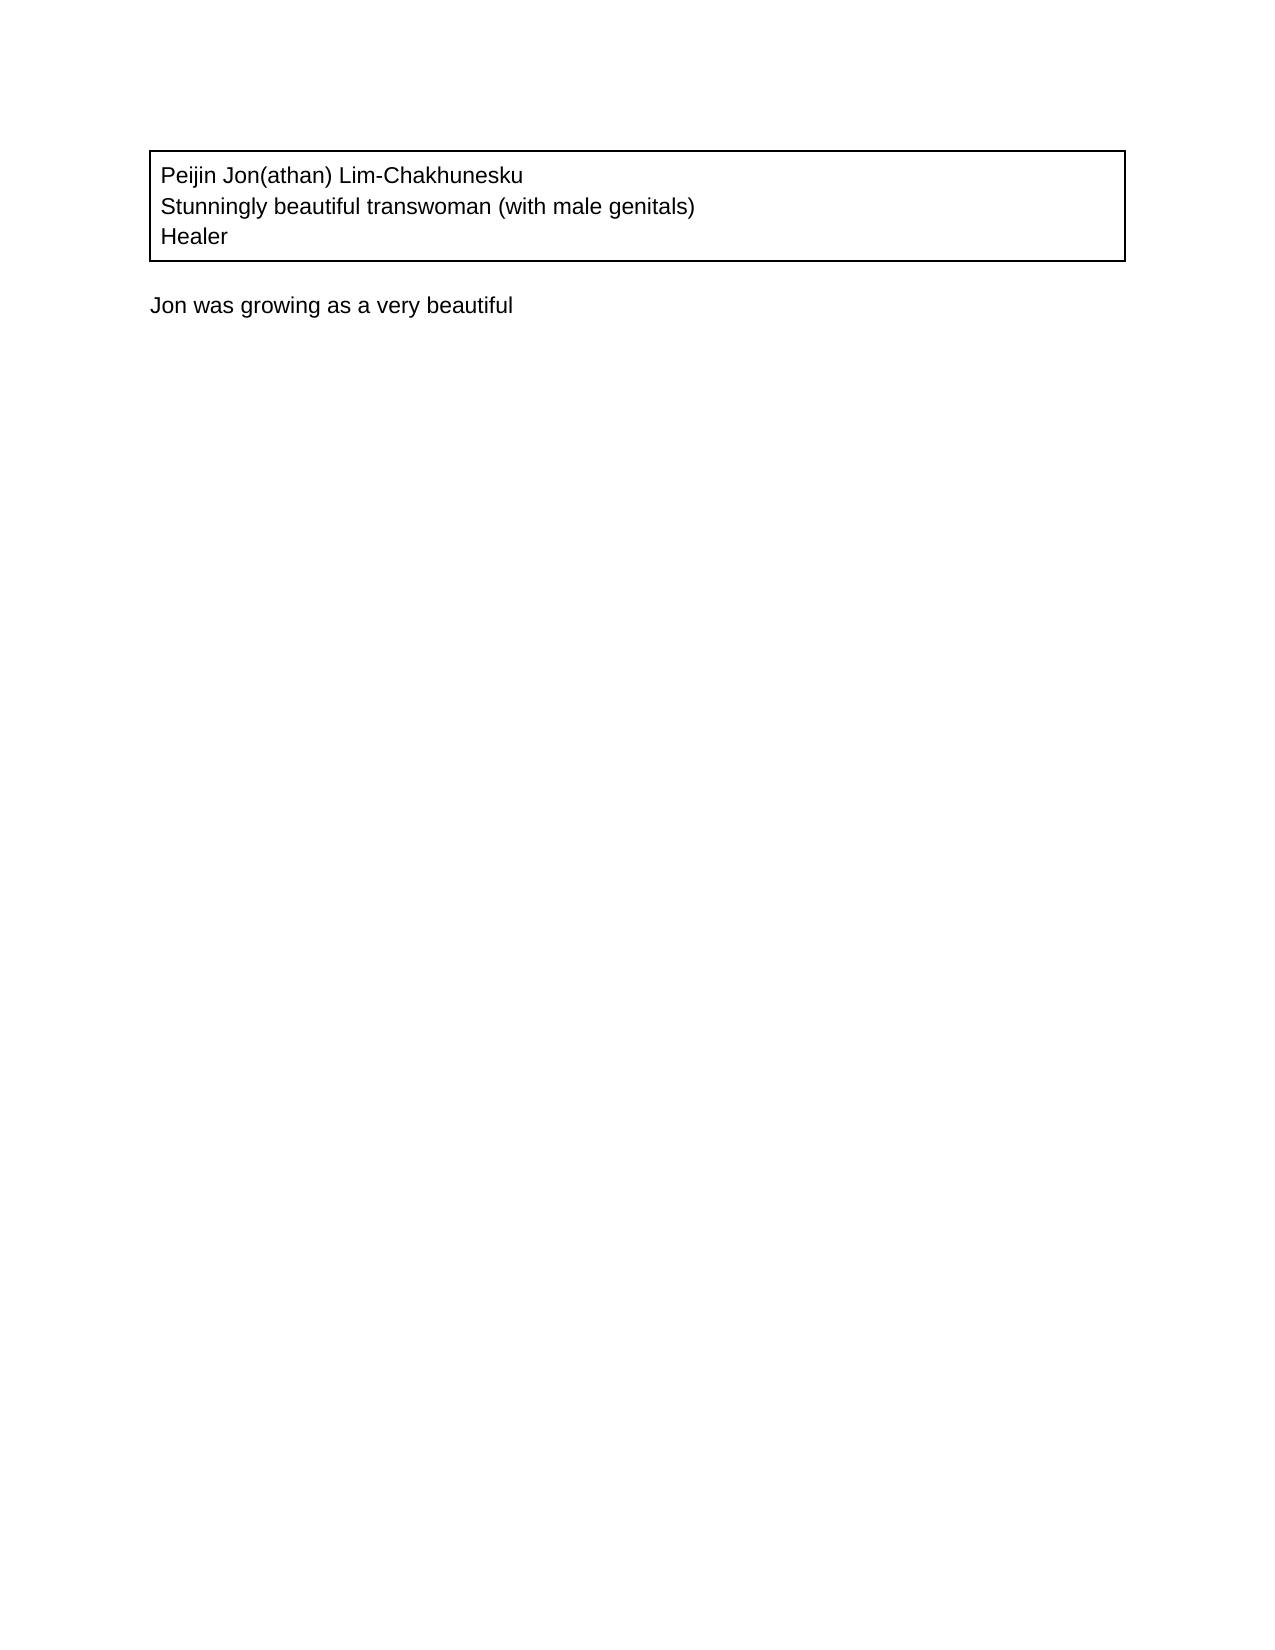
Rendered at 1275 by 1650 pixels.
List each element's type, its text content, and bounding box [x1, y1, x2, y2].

text Jon was growing as a very beautiful [150, 292, 1125, 318]
table_cell Peijin Jon(athan) Lim-Chakhunesku Stunningly beautiful transwoman (with male genitals) Healer [151, 152, 1124, 260]
